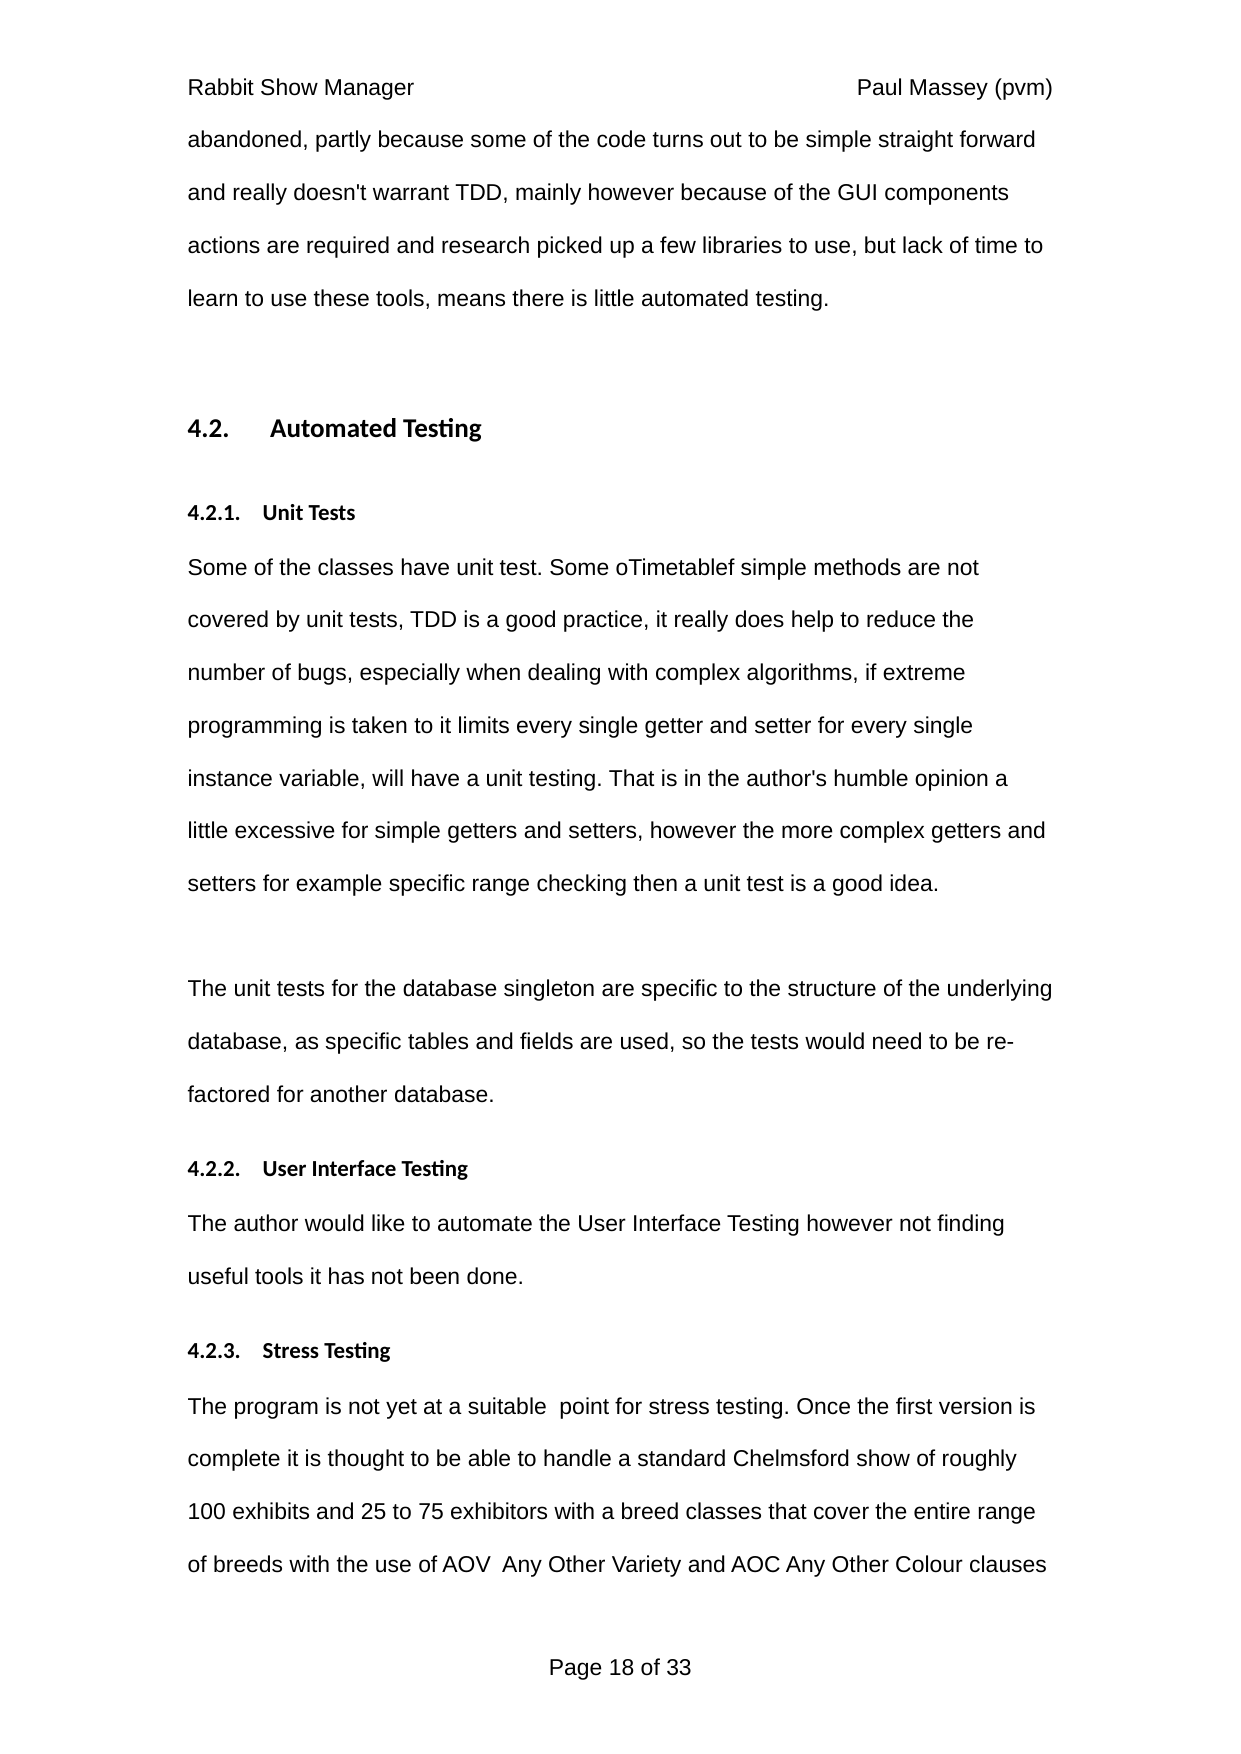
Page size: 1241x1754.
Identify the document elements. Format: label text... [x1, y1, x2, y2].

subtitle Stress Testing [187, 1337, 1053, 1365]
subtitle Automated Testing [187, 411, 1053, 444]
text abandoned, partly because some of the code turns out to be simple straight forward and really doesn't warrant TDD, mainly however because of the GUI components actions are required and research picked up a few libraries to use, but lack of time to learn to use these tools, means there is little automated testing. [187, 126, 1053, 311]
subtitle Unit Tests [187, 498, 1053, 526]
subtitle User Interface Testing [187, 1154, 1053, 1182]
text The author would like to automate the User Interface Testing however not finding useful tools it has not been done. [187, 1210, 1053, 1289]
text The unit tests for the database singleton are specific to the structure of the underlying database, as specific tables and fields are used, so the tests would need to be re-factored for another database. [187, 975, 1053, 1107]
text The program is not yet at a suitable point for stress testing. Once the first version is complete it is thought to be able to handle a standard Chelmsford show of roughly 100 exhibits and 25 to 75 exhibitors with a breed classes that cover the entire range of breeds with the use of AOV Any Other Variety and AOC Any Other Colour clauses [187, 1393, 1053, 1577]
text Some of the classes have unit test. Some oTimetablef simple methods are not covered by unit tests, TDD is a good practice, it really does help to reduce the number of bugs, especially when dealing with complex algorithms, if extreme programming is taken to it limits every single getter and setter for every single instance variable, will have a unit testing. That is in the author's humble opinion a little excessive for simple getters and setters, however the more complex getters and setters for example specific range checking then a unit test is a good idea. [187, 554, 1053, 896]
